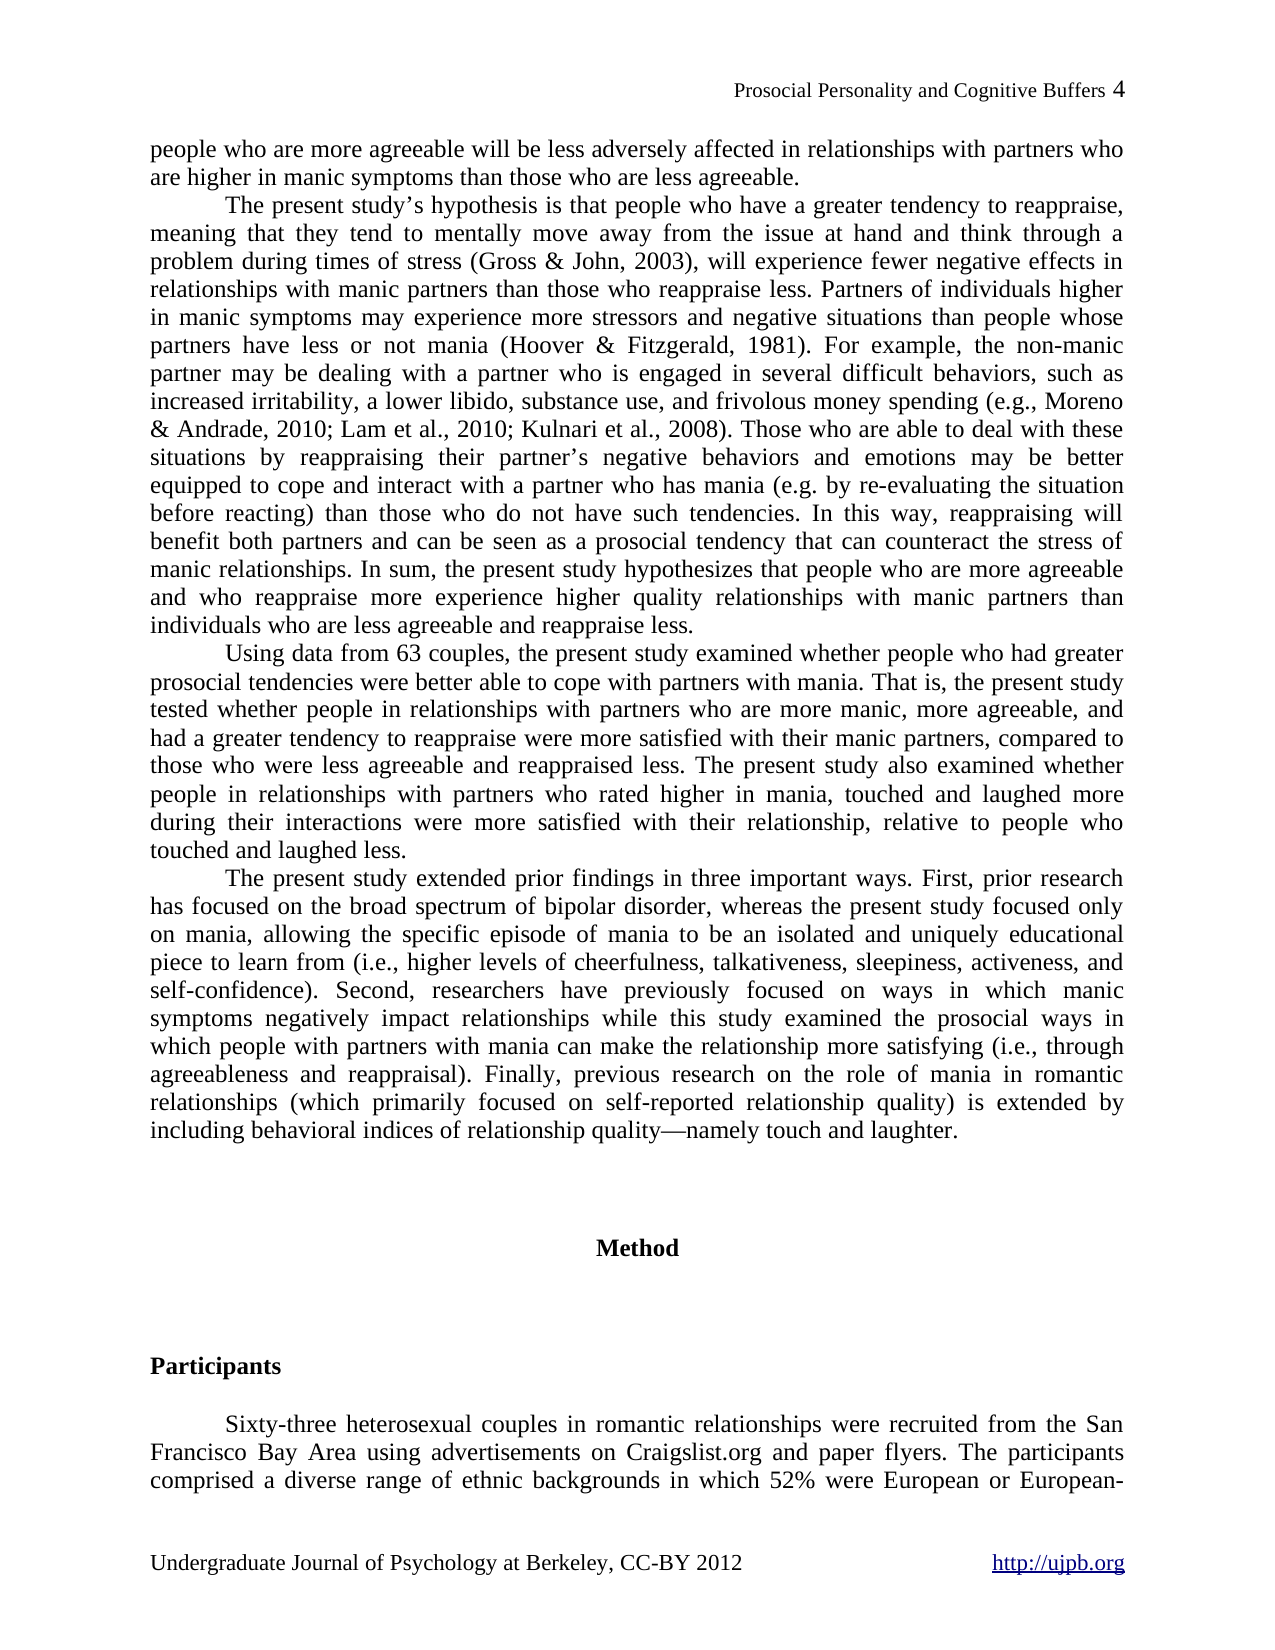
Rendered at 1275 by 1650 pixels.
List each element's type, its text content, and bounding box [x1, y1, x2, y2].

subtitle Participants [150, 1352, 1125, 1380]
text The present study extended prior findings in three important ways. First, prior research has focused on the broad spectrum of bipolar disorder, whereas the present study focused only on mania, allowing the specific episode of mania to be an isolated and uniquely educational piece to learn from (i.e., higher levels of cheerfulness, talkativeness, sleepiness, activeness, and self-confidence). Second, researchers have previously focused on ways in which manic symptoms negatively impact relationships while this study examined the prosocial ways in which people with partners with mania can make the relationship more satisfying (i.e., through agreeableness and reappraisal). Finally, previous research on the role of mania in romantic relationships (which primarily focused on self-reported relationship quality) is extended by including behavioral indices of relationship quality—namely touch and laughter. [150, 863, 1125, 1144]
subtitle Method [300, 1234, 975, 1262]
text Using data from 63 couples, the present study examined whether people who had greater prosocial tendencies were better able to cope with partners with mania. That is, the present study tested whether people in relationships with partners who are more manic, more agreeable, and had a greater tendency to reappraise were more satisfied with their manic partners, compared to those who were less agreeable and reappraised less. The present study also examined whether people in relationships with partners who rated higher in mania, touched and laughed more during their interactions were more satisfied with their relationship, relative to people who touched and laughed less. [150, 639, 1125, 863]
text Sixty-three heterosexual couples in romantic relationships were recruited from the San Francisco Bay Area using advertisements on Craigslist.org and paper flyers. The participants comprised a diverse range of ethnic backgrounds in which 52% were European or European- [150, 1410, 1125, 1494]
text The present study’s hypothesis is that people who have a greater tendency to reappraise, meaning that they tend to mentally move away from the issue at hand and think through a problem during times of stress (Gross & John, 2003), will experience fewer negative effects in relationships with manic partners than those who reappraise less. Partners of individuals higher in manic symptoms may experience more stressors and negative situations than people whose partners have less or not mania (Hoover & Fitzgerald, 1981). For example, the non-manic partner may be dealing with a partner who is engaged in several difficult behaviors, such as increased irritability, a lower libido, substance use, and frivolous money spending (e.g., Moreno & Andrade, 2010; Lam et al., 2010; Kulnari et al., 2008). Those who are able to deal with these situations by reappraising their partner’s negative behaviors and emotions may be better equipped to cope and interact with a partner who has mania (e.g. by re-evaluating the situation before reacting) than those who do not have such tendencies. In this way, reappraising will benefit both partners and can be seen as a prosocial tendency that can counteract the stress of manic relationships. In sum, the present study hypothesizes that people who are more agreeable and who reappraise more experience higher quality relationships with manic partners than individuals who are less agreeable and reappraise less. [150, 191, 1125, 639]
text people who are more agreeable will be less adversely affected in relationships with partners who are higher in manic symptoms than those who are less agreeable. [150, 135, 1125, 191]
